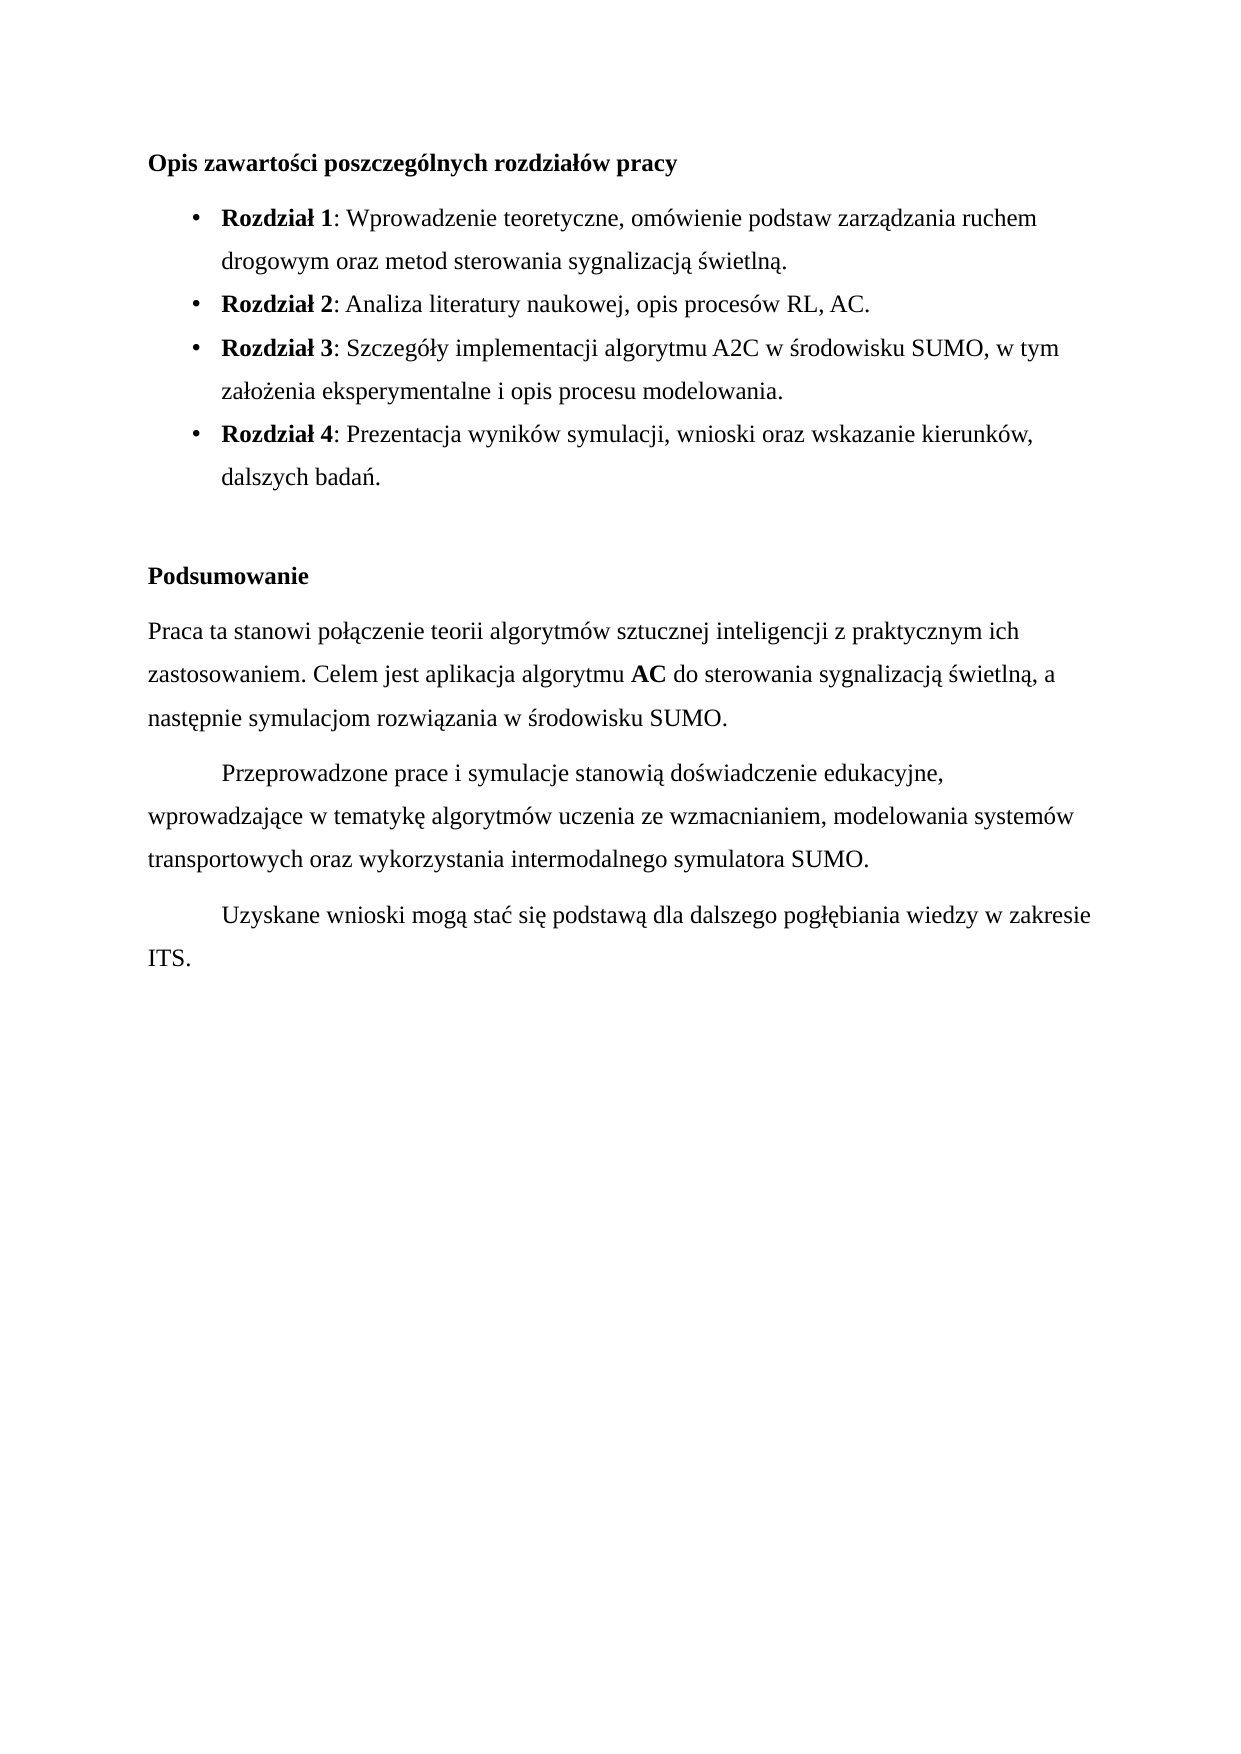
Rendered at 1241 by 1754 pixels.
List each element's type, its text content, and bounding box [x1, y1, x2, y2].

text Opis zawartości poszczególnych rozdziałów pracy [148, 148, 1093, 176]
text Przeprowadzone prace i symulacje stanowią doświadczenie edukacyjne, wprowadzające w tematykę algorytmów uczenia ze wzmacnianiem, modelowania systemów transportowych oraz wykorzystania intermodalnego symulatora SUMO. [148, 758, 1093, 873]
list Rozdział 3: Szczegóły implementacji algorytmu A2C w środowisku SUMO, w tym założenia eksperymentalne i opis procesu modelowania. [192, 333, 1093, 404]
list Rozdział 1: Wprowadzenie teoretyczne, omówienie podstaw zarządzania ruchem drogowym oraz metod sterowania sygnalizacją świetlną. [192, 203, 1093, 275]
text Praca ta stanowi połączenie teorii algorytmów sztucznej inteligencji z praktycznym ich zastosowaniem. Celem jest aplikacja algorytmu AC do sterowania sygnalizacją świetlną, a następnie symulacjom rozwiązania w środowisku SUMO. [148, 616, 1093, 731]
text Podsumowanie [148, 561, 1093, 589]
text Uzyskane wnioski mogą stać się podstawą dla dalszego pogłębiania wiedzy w zakresie ITS. [148, 900, 1093, 972]
list Rozdział 2: Analiza literatury naukowej, opis procesów RL, AC. [192, 289, 1093, 318]
list Rozdział 4: Prezentacja wyników symulacji, wnioski oraz wskazanie kierunków, dalszych badań. [192, 419, 1093, 491]
